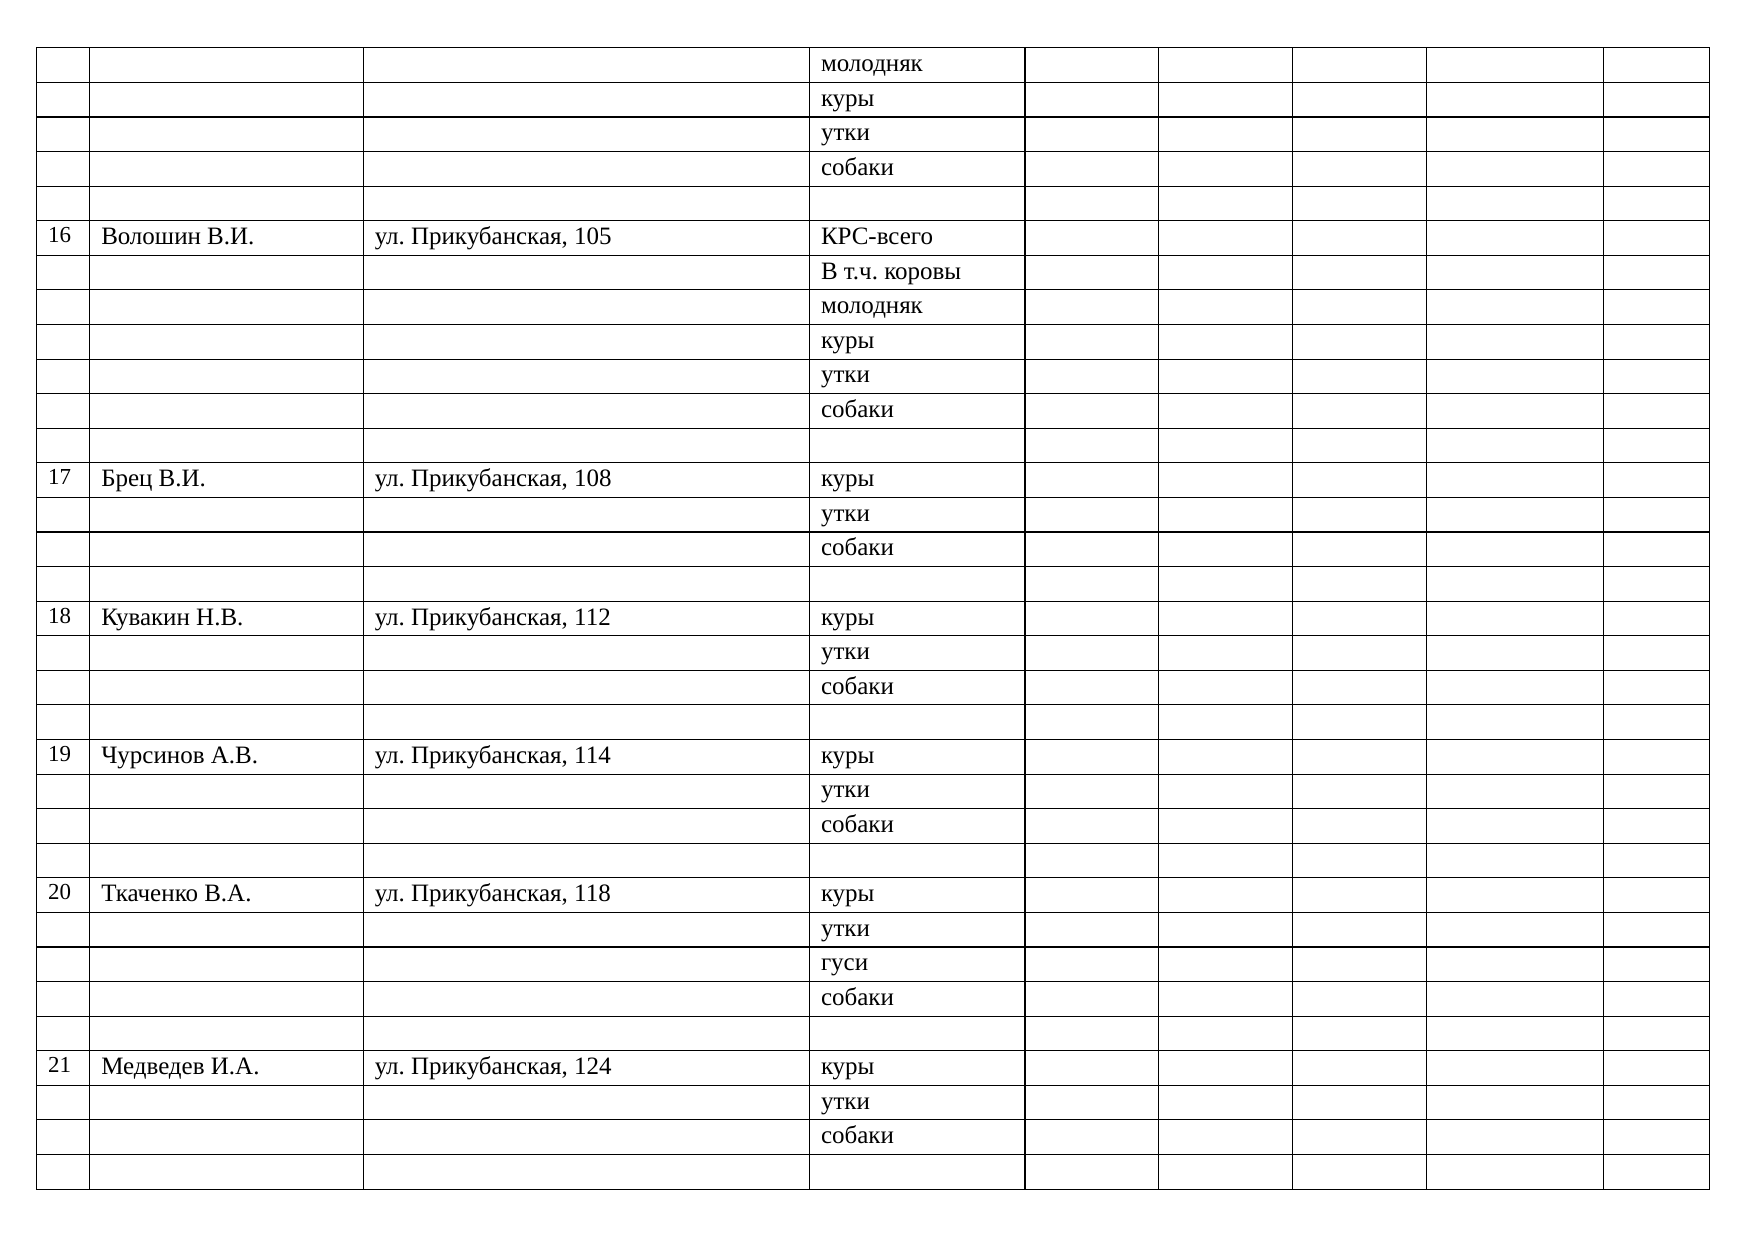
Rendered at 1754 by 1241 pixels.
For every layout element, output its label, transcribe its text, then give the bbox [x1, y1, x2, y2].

table_cell [37, 48, 89, 82]
table_cell [1293, 221, 1426, 255]
table_cell [1293, 1086, 1426, 1119]
table_cell [37, 256, 89, 289]
table_cell [37, 83, 89, 116]
table_cell [37, 1120, 89, 1154]
table_cell [1159, 256, 1292, 289]
table_cell [1293, 325, 1426, 358]
table_cell [1026, 636, 1158, 670]
table_cell [364, 1017, 809, 1050]
table_cell [1427, 671, 1603, 704]
table_cell [1427, 498, 1603, 531]
table_cell [90, 982, 363, 1016]
table_cell [364, 498, 809, 531]
table_cell [1604, 48, 1709, 82]
table_cell [1026, 948, 1158, 981]
table_cell [1427, 394, 1603, 428]
table_cell [37, 498, 89, 531]
table_cell [1427, 118, 1603, 151]
table_cell утки [810, 775, 1024, 808]
table_cell [1159, 1155, 1292, 1188]
table_cell [1026, 83, 1158, 116]
table_cell [90, 1086, 363, 1119]
table_cell [1427, 775, 1603, 808]
table_cell [37, 948, 89, 981]
table_cell [1293, 498, 1426, 531]
table_cell [90, 256, 363, 289]
table_cell [90, 1155, 363, 1188]
table_cell [90, 48, 363, 82]
table_cell [1427, 878, 1603, 912]
table_cell [1293, 1120, 1426, 1154]
table_cell [1427, 1086, 1603, 1119]
table_cell [1159, 1120, 1292, 1154]
table_cell [1427, 429, 1603, 462]
table_cell [1026, 740, 1158, 773]
table_cell ул. Прикубанская, 114 [364, 740, 809, 773]
table_cell [1026, 187, 1158, 220]
table_cell [1604, 740, 1709, 773]
table_cell утки [810, 360, 1024, 393]
table_cell [1427, 463, 1603, 497]
table_cell [37, 705, 89, 739]
table_cell [1026, 290, 1158, 324]
table_cell [1159, 982, 1292, 1016]
table_cell 19 [37, 740, 89, 773]
table_cell [90, 705, 363, 739]
table_cell ул. Прикубанская, 124 [364, 1051, 809, 1085]
table_cell [90, 429, 363, 462]
table_cell [364, 118, 809, 151]
table_cell [1026, 394, 1158, 428]
table_cell [90, 394, 363, 428]
table_cell [1293, 636, 1426, 670]
table_cell [37, 533, 89, 566]
table_cell [1427, 1017, 1603, 1050]
table_cell [37, 671, 89, 704]
table_cell [37, 394, 89, 428]
table_cell [364, 948, 809, 981]
table_cell 18 [37, 602, 89, 635]
table_cell [810, 705, 1024, 739]
table_cell [1293, 429, 1426, 462]
table_cell [810, 429, 1024, 462]
table_cell [1293, 152, 1426, 186]
table_cell Брец В.И. [90, 463, 363, 497]
table_cell [364, 360, 809, 393]
table_cell куры [810, 325, 1024, 358]
table_cell [1293, 567, 1426, 601]
table_cell [364, 982, 809, 1016]
table_cell 20 [37, 878, 89, 912]
table_cell 21 [37, 1051, 89, 1085]
table_cell [90, 360, 363, 393]
table_cell [1604, 1051, 1709, 1085]
table_cell [1604, 948, 1709, 981]
table_cell куры [810, 83, 1024, 116]
table_cell [1026, 671, 1158, 704]
table_cell [810, 187, 1024, 220]
table_cell [1159, 533, 1292, 566]
table_cell [1427, 221, 1603, 255]
table_cell [1427, 1120, 1603, 1154]
table_cell [90, 533, 363, 566]
table_cell куры [810, 463, 1024, 497]
table_cell [1427, 187, 1603, 220]
table_cell [1427, 982, 1603, 1016]
table_cell [1293, 809, 1426, 843]
table_cell молодняк [810, 290, 1024, 324]
table_cell [1026, 1086, 1158, 1119]
table_cell [1026, 775, 1158, 808]
table_cell [1159, 948, 1292, 981]
table_cell 17 [37, 463, 89, 497]
table_cell [1159, 602, 1292, 635]
table_cell [1427, 809, 1603, 843]
table_cell [1427, 325, 1603, 358]
table_cell [90, 948, 363, 981]
table_cell Чурсинов А.В. [90, 740, 363, 773]
table_cell [1427, 567, 1603, 601]
table_cell [364, 83, 809, 116]
table_cell собаки [810, 1120, 1024, 1154]
table_cell [1293, 1051, 1426, 1085]
table_cell [1427, 533, 1603, 566]
table_cell [364, 429, 809, 462]
table_cell [1159, 325, 1292, 358]
table_cell [1293, 394, 1426, 428]
table_cell [1427, 913, 1603, 946]
table_cell [37, 152, 89, 186]
table_cell [1427, 844, 1603, 877]
table_cell В т.ч. коровы [810, 256, 1024, 289]
table_cell [364, 844, 809, 877]
table_cell [810, 1155, 1024, 1188]
table_cell ул. Прикубанская, 108 [364, 463, 809, 497]
table_cell [90, 671, 363, 704]
table_cell [1026, 1120, 1158, 1154]
table_cell [1026, 1155, 1158, 1188]
table_cell [1604, 775, 1709, 808]
table_cell [37, 913, 89, 946]
table_cell утки [810, 118, 1024, 151]
table_cell [1293, 948, 1426, 981]
table_cell собаки [810, 809, 1024, 843]
table_cell [1159, 567, 1292, 601]
table_cell [1026, 118, 1158, 151]
table_cell [1159, 83, 1292, 116]
table_cell [1293, 982, 1426, 1016]
table_cell [1026, 982, 1158, 1016]
table_cell [1026, 429, 1158, 462]
table_cell КРС-всего [810, 221, 1024, 255]
table_cell [1427, 636, 1603, 670]
table_cell [1159, 48, 1292, 82]
table_cell [1604, 878, 1709, 912]
table_cell [1026, 705, 1158, 739]
table_cell [1604, 290, 1709, 324]
table_cell [1427, 1155, 1603, 1188]
table_cell [364, 809, 809, 843]
table_cell [1604, 360, 1709, 393]
table_cell ул. Прикубанская, 118 [364, 878, 809, 912]
table_cell [364, 325, 809, 358]
table_cell [90, 913, 363, 946]
table_cell [1159, 671, 1292, 704]
table_cell [810, 567, 1024, 601]
table_cell [1026, 533, 1158, 566]
table_cell [1026, 498, 1158, 531]
table_cell [1604, 567, 1709, 601]
table_cell [1293, 48, 1426, 82]
table_cell [364, 256, 809, 289]
table_cell 16 [37, 221, 89, 255]
table_cell [1026, 1051, 1158, 1085]
table_cell [364, 394, 809, 428]
table_cell куры [810, 740, 1024, 773]
table_cell [1159, 844, 1292, 877]
table_cell [37, 775, 89, 808]
table_cell [1427, 290, 1603, 324]
table_cell [1604, 982, 1709, 1016]
table_cell [1427, 48, 1603, 82]
table_cell [37, 567, 89, 601]
table_cell [1604, 602, 1709, 635]
table_cell [90, 498, 363, 531]
table_cell Ткаченко В.А. [90, 878, 363, 912]
table_cell [1159, 1086, 1292, 1119]
table_cell [37, 982, 89, 1016]
table_cell [364, 913, 809, 946]
table_cell [1026, 48, 1158, 82]
table_cell [1604, 671, 1709, 704]
table_cell [364, 1120, 809, 1154]
table_cell куры [810, 1051, 1024, 1085]
table_cell [1427, 360, 1603, 393]
table_cell [364, 636, 809, 670]
table_cell [1293, 705, 1426, 739]
table_cell [1604, 325, 1709, 358]
table_cell [1293, 187, 1426, 220]
table_cell [1159, 152, 1292, 186]
table_cell [1604, 1155, 1709, 1188]
table_cell собаки [810, 982, 1024, 1016]
table_cell [1293, 740, 1426, 773]
table_cell [1159, 913, 1292, 946]
table_cell [1604, 844, 1709, 877]
table_cell [1026, 913, 1158, 946]
table_cell [1159, 775, 1292, 808]
table_cell собаки [810, 394, 1024, 428]
table_cell [1159, 360, 1292, 393]
table_cell [90, 844, 363, 877]
table_cell [1159, 118, 1292, 151]
table_cell [1604, 705, 1709, 739]
table_cell собаки [810, 671, 1024, 704]
table_cell [1427, 1051, 1603, 1085]
table_cell [1293, 83, 1426, 116]
table_cell [1293, 844, 1426, 877]
table_cell [90, 290, 363, 324]
table_cell [1427, 152, 1603, 186]
table_cell [90, 83, 363, 116]
table_cell [1604, 394, 1709, 428]
table_cell [37, 636, 89, 670]
table_cell [364, 533, 809, 566]
table_cell [1026, 567, 1158, 601]
table_cell [1604, 809, 1709, 843]
table_cell [1159, 878, 1292, 912]
table_cell [1604, 1120, 1709, 1154]
table_cell [364, 152, 809, 186]
table_cell [1026, 221, 1158, 255]
table_cell [90, 809, 363, 843]
table_cell [1604, 152, 1709, 186]
table_cell [37, 1155, 89, 1188]
table_cell утки [810, 913, 1024, 946]
table_cell [1427, 602, 1603, 635]
table_cell [1604, 429, 1709, 462]
table_cell [1293, 671, 1426, 704]
table_cell [1427, 83, 1603, 116]
table_cell [37, 360, 89, 393]
table_cell Кувакин Н.В. [90, 602, 363, 635]
table_cell [1026, 844, 1158, 877]
table_cell куры [810, 602, 1024, 635]
table_cell [1026, 602, 1158, 635]
table_cell [1293, 1155, 1426, 1188]
table_cell [1159, 290, 1292, 324]
table_cell [1026, 325, 1158, 358]
table_cell [1604, 498, 1709, 531]
table_cell [37, 118, 89, 151]
table_cell [90, 118, 363, 151]
table_cell [1604, 533, 1709, 566]
table_cell [1293, 290, 1426, 324]
table_cell [1026, 809, 1158, 843]
table_cell утки [810, 498, 1024, 531]
table_cell [1159, 463, 1292, 497]
table_cell Медведев И.А. [90, 1051, 363, 1085]
table_cell ул. Прикубанская, 112 [364, 602, 809, 635]
table_cell [37, 809, 89, 843]
table_cell [1604, 913, 1709, 946]
table_cell [1026, 1017, 1158, 1050]
table_cell утки [810, 1086, 1024, 1119]
table_cell [364, 775, 809, 808]
table_cell [364, 567, 809, 601]
table_cell ул. Прикубанская, 105 [364, 221, 809, 255]
table_cell [1159, 187, 1292, 220]
table_cell [1427, 948, 1603, 981]
table_cell [90, 1017, 363, 1050]
table_cell [1604, 187, 1709, 220]
table_cell Волошин В.И. [90, 221, 363, 255]
table_cell [1293, 533, 1426, 566]
table_cell [364, 705, 809, 739]
table_cell [37, 290, 89, 324]
table_cell [1604, 1017, 1709, 1050]
table_cell [37, 844, 89, 877]
table_cell [1159, 636, 1292, 670]
table_cell [1293, 463, 1426, 497]
table_cell [1293, 602, 1426, 635]
table_cell [1604, 83, 1709, 116]
table_cell [37, 1086, 89, 1119]
table_cell [364, 187, 809, 220]
table_cell гуси [810, 948, 1024, 981]
table_cell [1293, 118, 1426, 151]
table_cell [90, 152, 363, 186]
table_cell [1159, 429, 1292, 462]
table_cell [364, 1155, 809, 1188]
table_cell [1026, 360, 1158, 393]
table_cell [1604, 256, 1709, 289]
table_cell [364, 1086, 809, 1119]
table_cell [1293, 913, 1426, 946]
table_cell [1159, 809, 1292, 843]
table_cell [90, 567, 363, 601]
table_cell собаки [810, 152, 1024, 186]
table_cell [37, 1017, 89, 1050]
table_cell [1604, 1086, 1709, 1119]
table_cell [1026, 152, 1158, 186]
table_cell [1159, 221, 1292, 255]
table_cell [1159, 1017, 1292, 1050]
table_cell [1604, 118, 1709, 151]
table_cell [1604, 221, 1709, 255]
table_cell [1293, 360, 1426, 393]
table_cell [1604, 636, 1709, 670]
table_cell собаки [810, 533, 1024, 566]
table_cell [90, 775, 363, 808]
table_cell [1026, 256, 1158, 289]
table_cell [364, 48, 809, 82]
table_cell утки [810, 636, 1024, 670]
table_cell [810, 1017, 1024, 1050]
table_cell [1293, 256, 1426, 289]
table_cell [1159, 1051, 1292, 1085]
table_cell [90, 1120, 363, 1154]
table_cell [1159, 394, 1292, 428]
table_cell молодняк [810, 48, 1024, 82]
table_cell [37, 429, 89, 462]
table_cell [1293, 878, 1426, 912]
table_cell [1026, 878, 1158, 912]
table_cell [364, 290, 809, 324]
table_cell [90, 325, 363, 358]
table_cell [1159, 705, 1292, 739]
table_cell куры [810, 878, 1024, 912]
table_cell [90, 636, 363, 670]
table_cell [1604, 463, 1709, 497]
table_cell [1159, 498, 1292, 531]
table_cell [1159, 740, 1292, 773]
table_cell [1427, 740, 1603, 773]
table_cell [1293, 775, 1426, 808]
table_cell [1026, 463, 1158, 497]
table_cell [37, 325, 89, 358]
table_cell [1293, 1017, 1426, 1050]
table_cell [1427, 256, 1603, 289]
table_cell [364, 671, 809, 704]
table_cell [37, 187, 89, 220]
table_cell [90, 187, 363, 220]
table_cell [810, 844, 1024, 877]
table_cell [1427, 705, 1603, 739]
